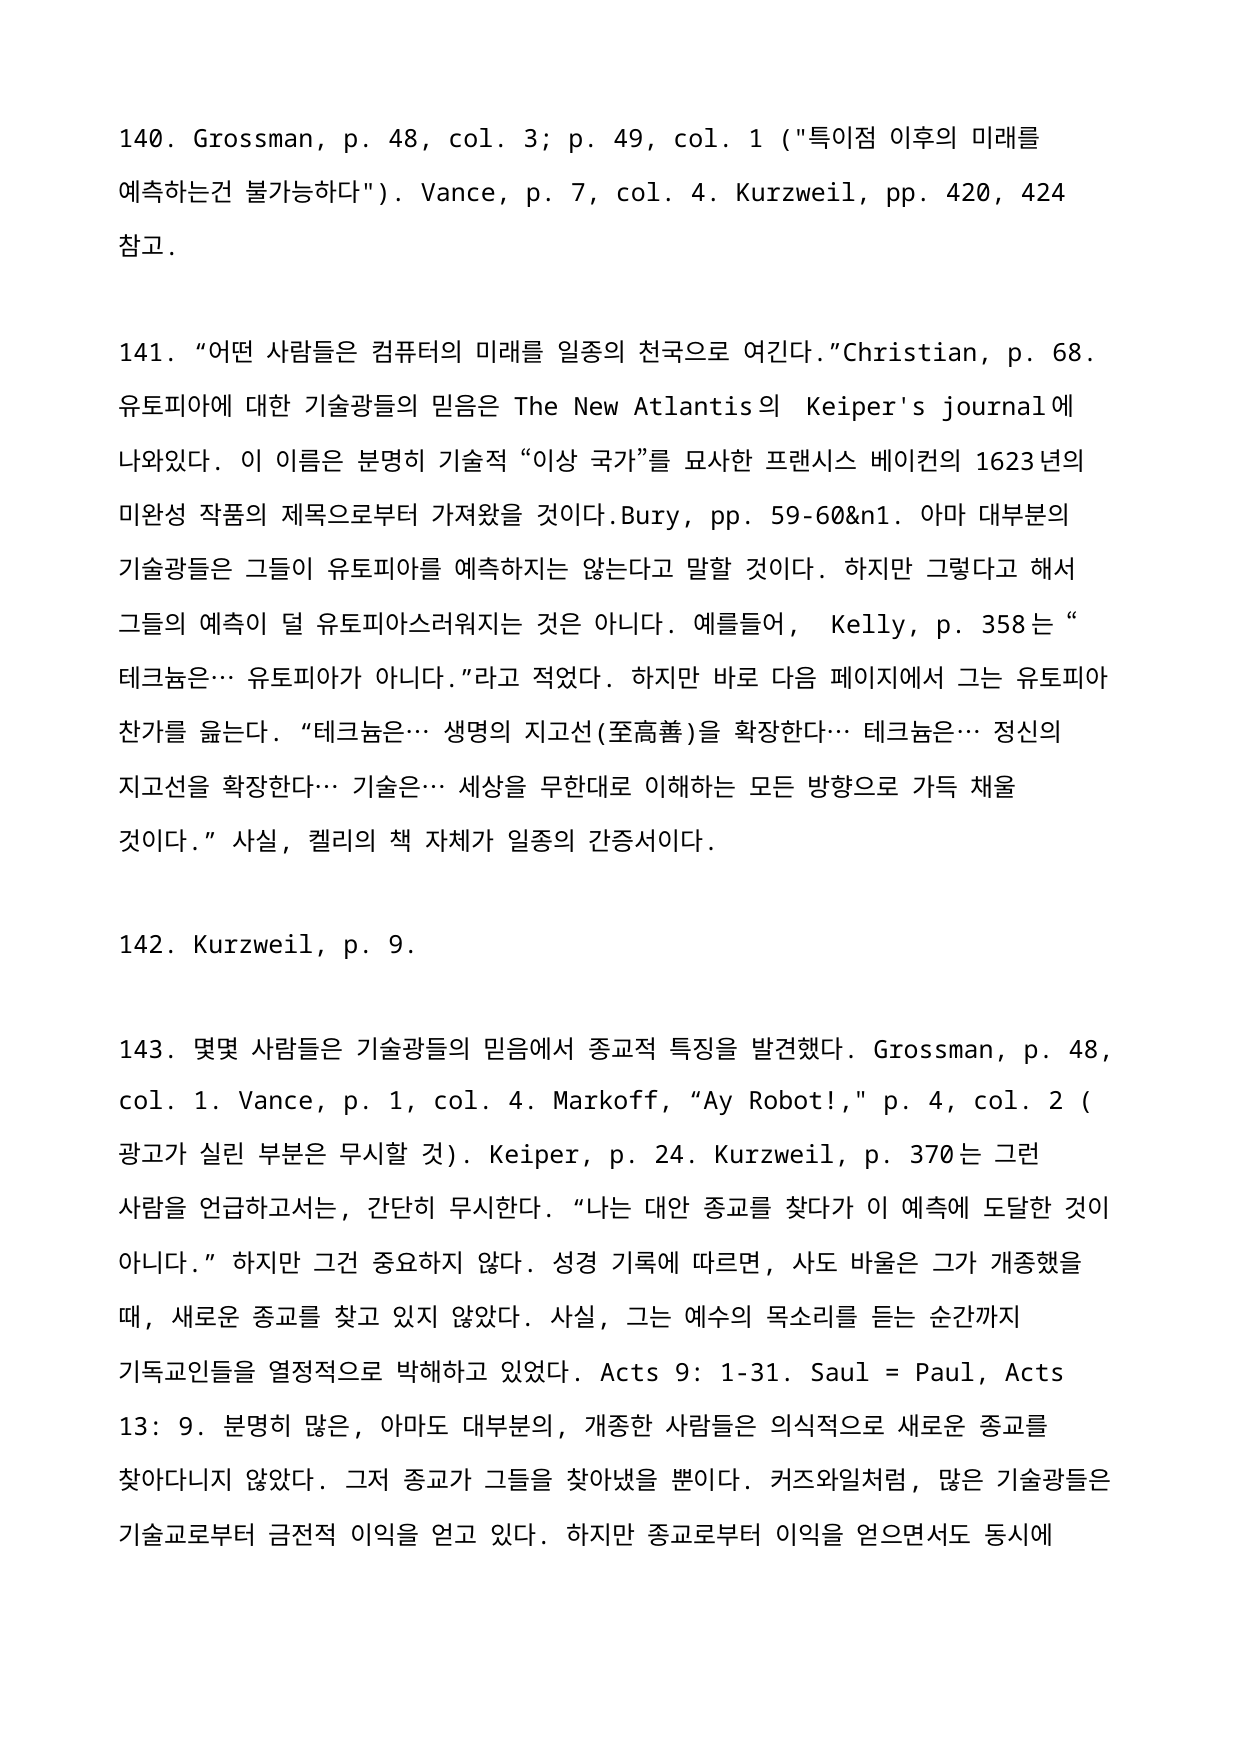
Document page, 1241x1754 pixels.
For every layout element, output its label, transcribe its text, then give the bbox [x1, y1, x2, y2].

text 143. 몇몇 사람들은 기술광들의 믿음에서 종교적 특징을 발견했다. Grossman, p. 48, col. 1. Vance, p. 1, col. 4. Markoff, “Ay Robot!," p. 4, col. 2 (광고가 실린 부분은 무시할 것). Keiper, p. 24. Kurzweil, p. 370는 그런 사람을 언급하고서는, 간단히 무시한다. “나는 대안 종교를 찾다가 이 예측에 도달한 것이 아니다.” 하지만 그건 중요하지 않다. 성경 기록에 따르면, 사도 바울은 그가 개종했을 때, 새로운 종교를 찾고 있지 않았다. 사실, 그는 예수의 목소리를 듣는 순간까지 기독교인들을 열정적으로 박해하고 있었다. Acts 9: 1-31. Saul = Paul, Acts 13: 9. 분명히 많은, 아마도 대부분의, 개종한 사람들은 의식적으로 새로운 종교를 찾아다니지 않았다. 그저 종교가 그들을 찾아냈을 뿐이다. 커즈와일처럼, 많은 기술광들은 기술교로부터 금전적 이익을 얻고 있다. 하지만 종교로부터 이익을 얻으면서도 동시에 [118, 1029, 1122, 1551]
text 140. Grossman, p. 48, col. 3; p. 49, col. 1 ("특이점 이후의 미래를 예측하는건 불가능하다"). Vance, p. 7, col. 4. Kurzweil, pp. 420, 424 참고. [118, 118, 1122, 263]
text 142. Kurzweil, p. 9. [118, 927, 1122, 961]
text 141. “어떤 사람들은 컴퓨터의 미래를 일종의 천국으로 여긴다.”Christian, p. 68. 유토피아에 대한 기술광들의 믿음은 The New Atlantis의 Keiper's journal에 나와있다. 이 이름은 분명히 기술적 “이상 국가”를 묘사한 프랜시스 베이컨의 1623년의 미완성 작품의 제목으로부터 가져왔을 것이다.Bury, pp. 59-60&n1. 아마 대부분의 기술광들은 그들이 유토피아를 예측하지는 않는다고 말할 것이다. 하지만 그렇다고 해서 그들의 예측이 덜 유토피아스러워지는 것은 아니다. 예를들어, Kelly, p. 358는 “테크늄은… 유토피아가 아니다.”라고 적었다. 하지만 바로 다음 페이지에서 그는 유토피아 찬가를 읊는다. “테크늄은… 생명의 지고선(至高善)을 확장한다… 테크늄은… 정신의 지고선을 확장한다… 기술은… 세상을 무한대로 이해하는 모든 방향으로 가득 채울 것이다.” 사실, 켈리의 책 자체가 일종의 간증서이다. [118, 332, 1122, 858]
